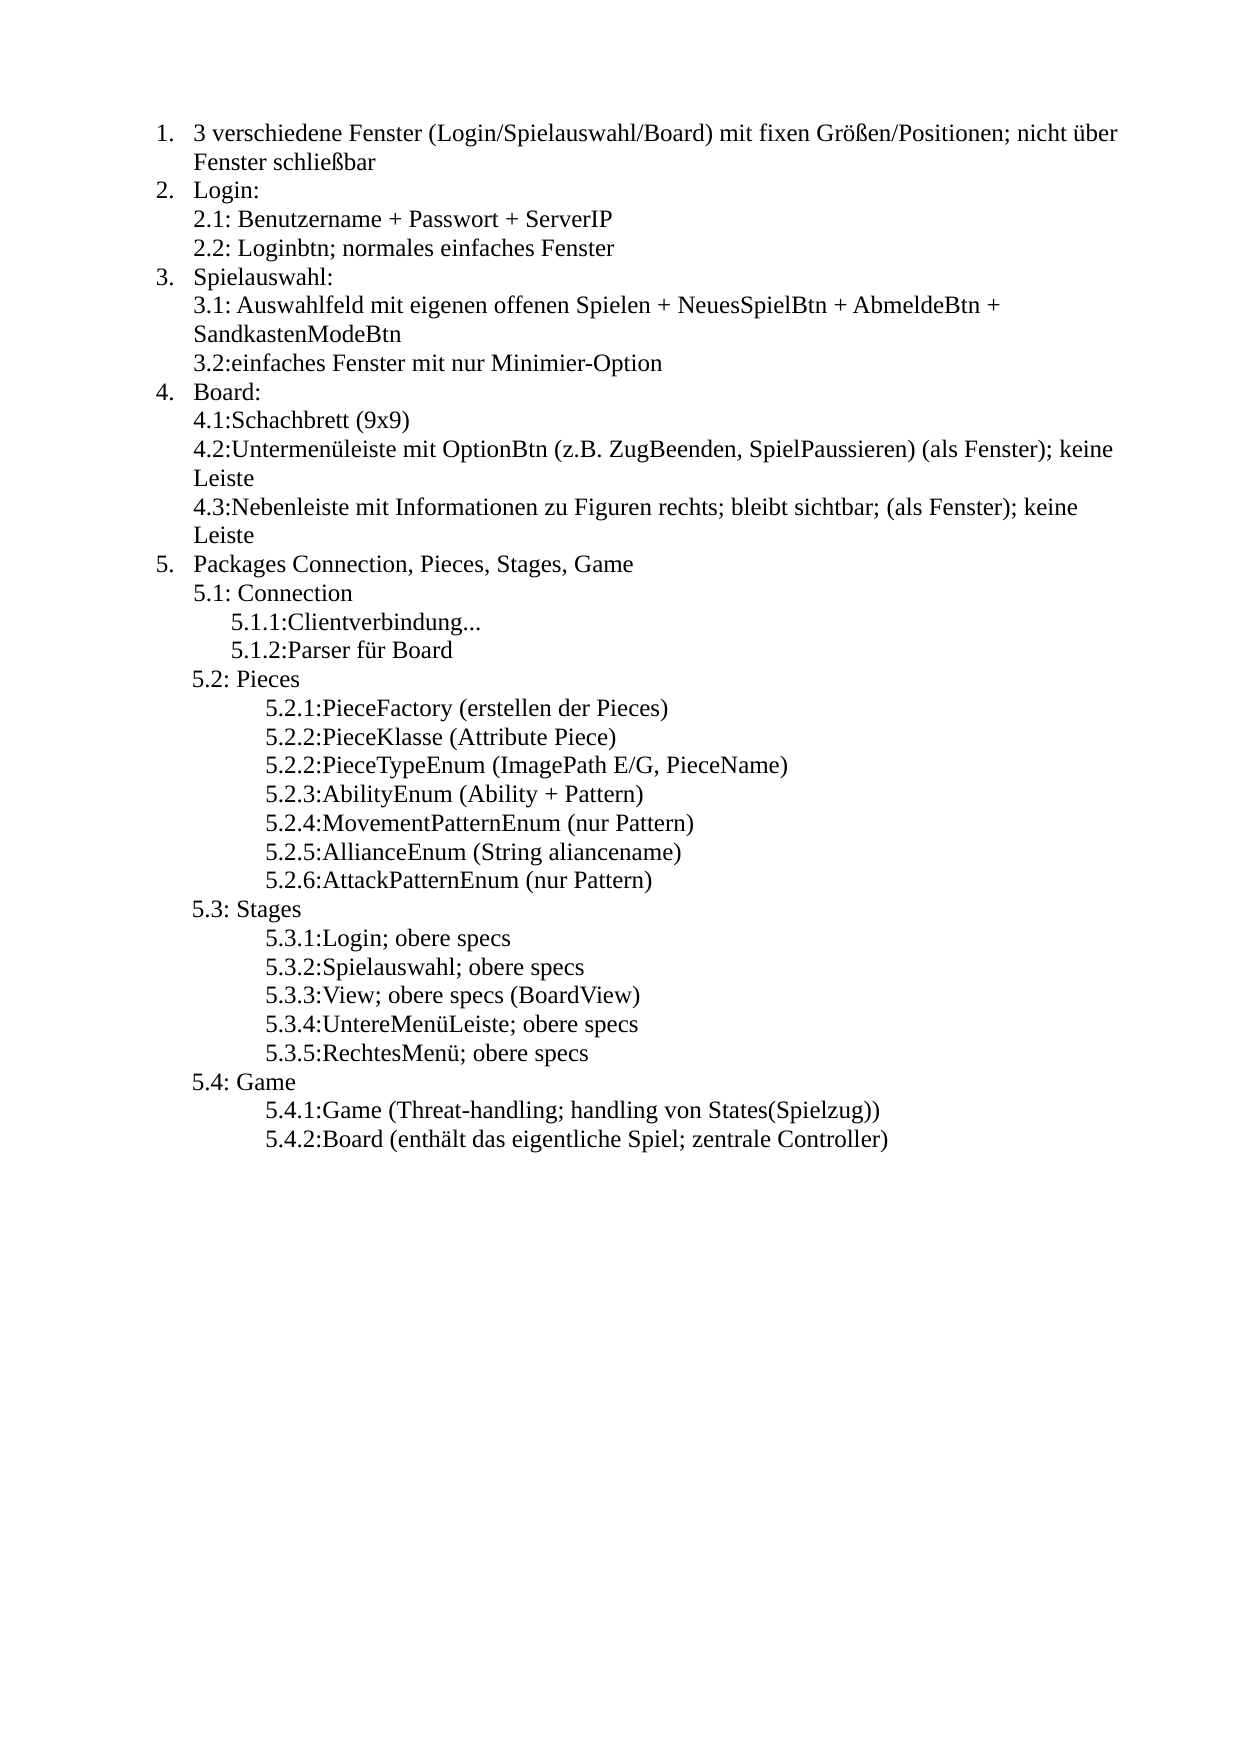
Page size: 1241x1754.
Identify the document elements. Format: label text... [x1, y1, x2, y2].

list 4.1:Schachbrett (9x9) [156, 406, 1122, 434]
text 5.3.5:RechtesMenü; obere specs [118, 1038, 1122, 1067]
list 4.3:Nebenleiste mit Informationen zu Figuren rechts; bleibt sichtbar; (als Fenster); keine Leiste [156, 492, 1122, 549]
list 2.1: Benutzername + Passwort + ServerIP [156, 204, 1122, 233]
text 5.2.3:AbilityEnum (Ability + Pattern) [118, 779, 1122, 808]
text 5.3.3:View; obere specs (BoardView) [118, 981, 1122, 1009]
list 4.2:Untermenüleiste mit OptionBtn (z.B. ZugBeenden, SpielPaussieren) (als Fenster); keine Leiste [156, 434, 1122, 492]
text 5.4.1:Game (Threat-handling; handling von States(Spielzug)) [118, 1096, 1122, 1124]
text 5.4.2:Board (enthält das eigentliche Spiel; zentrale Controller) [118, 1124, 1122, 1153]
text 5.3: Stages [118, 894, 1122, 923]
text 5.3.1:Login; obere specs [118, 923, 1122, 952]
list Login: [156, 176, 1122, 204]
list Packages Connection, Pieces, Stages, Game [156, 549, 1122, 578]
text 5.2.2:PieceTypeEnum (ImagePath E/G, PieceName) [118, 751, 1122, 779]
list 5.1: Connection [156, 578, 1122, 607]
list 3.2:einfaches Fenster mit nur Minimier-Option [156, 348, 1122, 377]
text 5.3.4:UntereMenüLeiste; obere specs [118, 1009, 1122, 1038]
text 5.2.6:AttackPatternEnum (nur Pattern) [118, 866, 1122, 894]
list 2.2: Loginbtn; normales einfaches Fenster [156, 233, 1122, 262]
text 5.2: Pieces [118, 664, 1122, 693]
text 5.3.2:Spielauswahl; obere specs [118, 952, 1122, 981]
list 3 verschiedene Fenster (Login/Spielauswahl/Board) mit fixen Größen/Positionen; nicht über Fenster schließbar [156, 118, 1122, 176]
text 5.2.4:MovementPatternEnum (nur Pattern) [118, 808, 1122, 837]
list Board: [156, 377, 1122, 406]
list Spielauswahl: [156, 262, 1122, 291]
list 5.1.2:Parser für Board [193, 636, 1122, 664]
list 5.1.1:Clientverbindung... [193, 607, 1122, 636]
text 5.4: Game [118, 1067, 1122, 1096]
text 5.2.1:PieceFactory (erstellen der Pieces) [118, 693, 1122, 722]
text 5.2.5:AllianceEnum (String aliancename) [118, 837, 1122, 866]
text 5.2.2:PieceKlasse (Attribute Piece) [118, 722, 1122, 751]
list 3.1: Auswahlfeld mit eigenen offenen Spielen + NeuesSpielBtn + AbmeldeBtn + SandkastenModeBtn [156, 291, 1122, 348]
